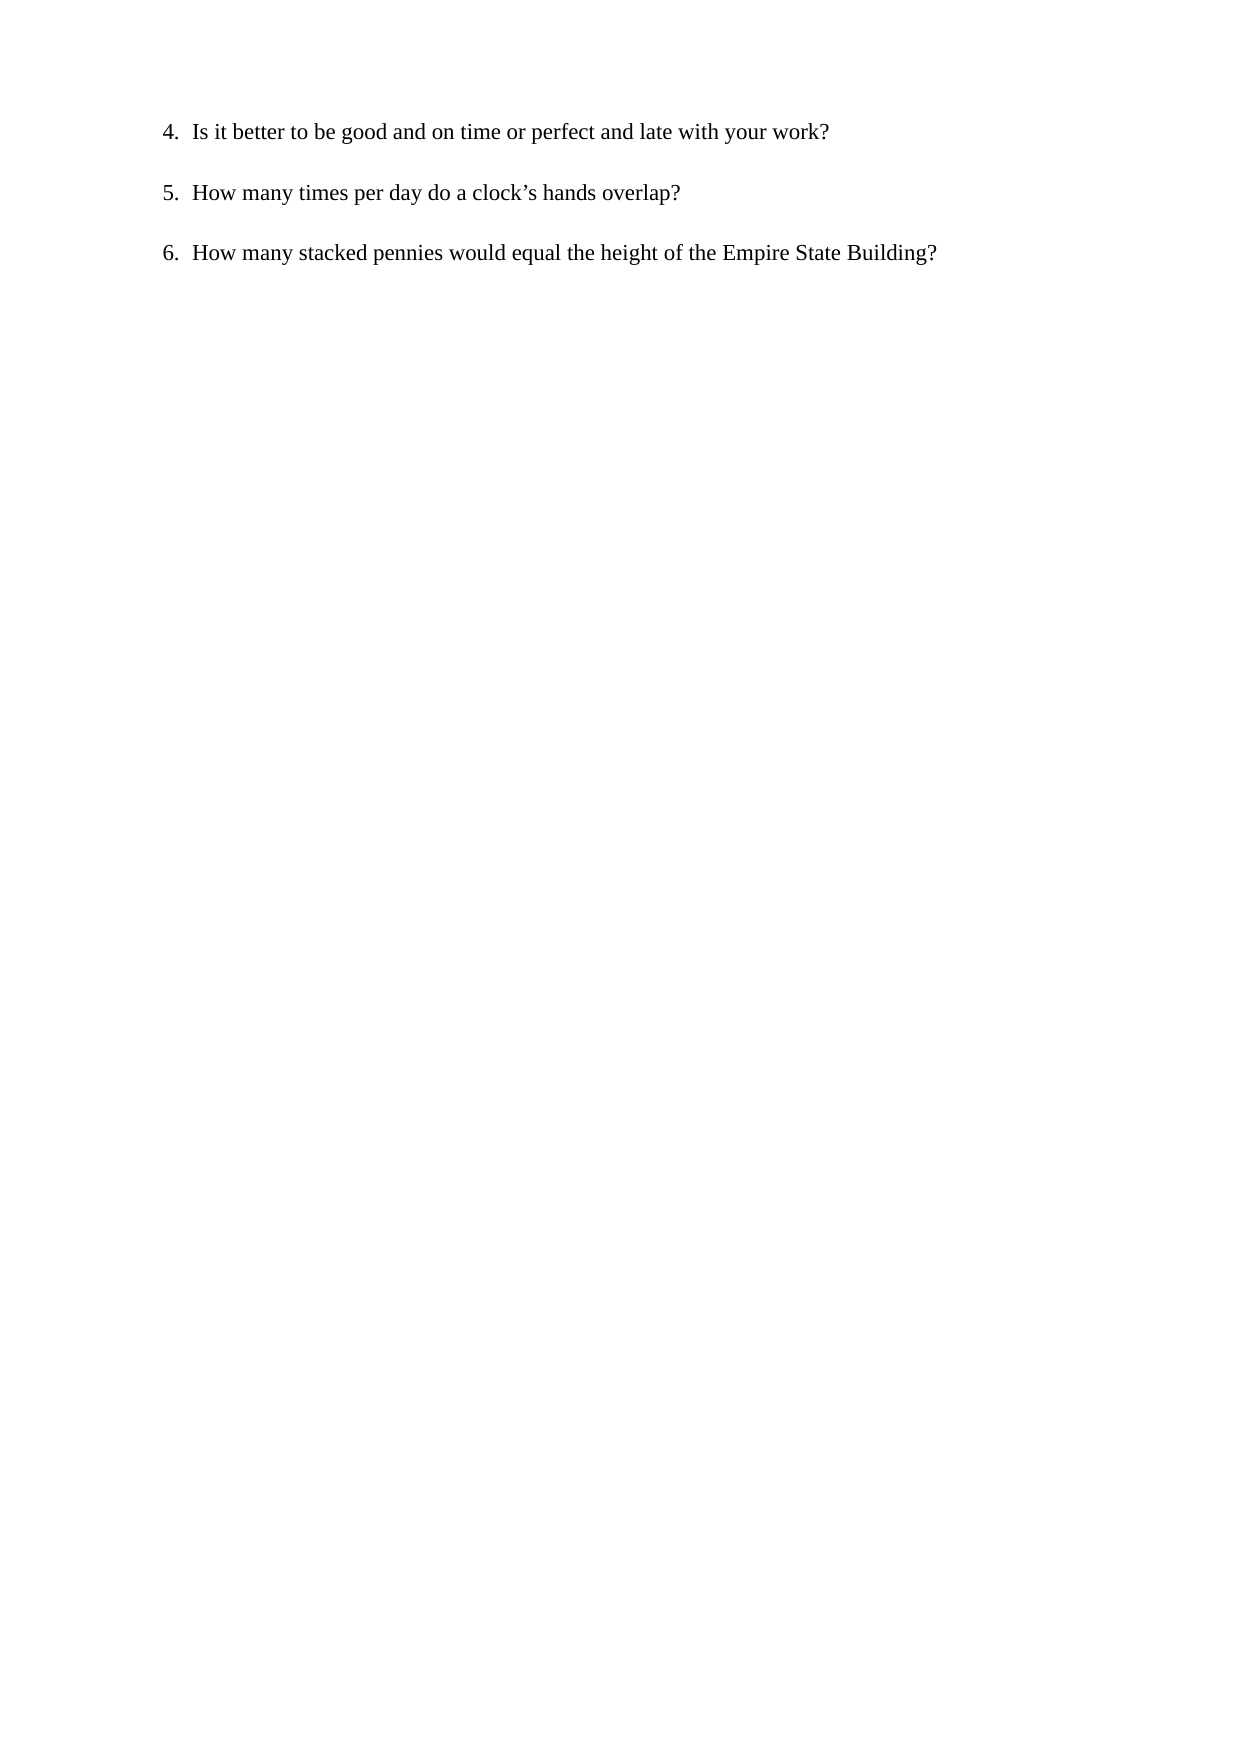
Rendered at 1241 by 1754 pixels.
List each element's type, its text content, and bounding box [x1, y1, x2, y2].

list Is it better to be good and on time or perfect and late with your work? [162, 118, 1122, 144]
list How many stacked pennies would equal the height of the Empire State Building? [162, 239, 1122, 266]
list How many times per day do a clock’s hands overlap? [162, 179, 1122, 205]
